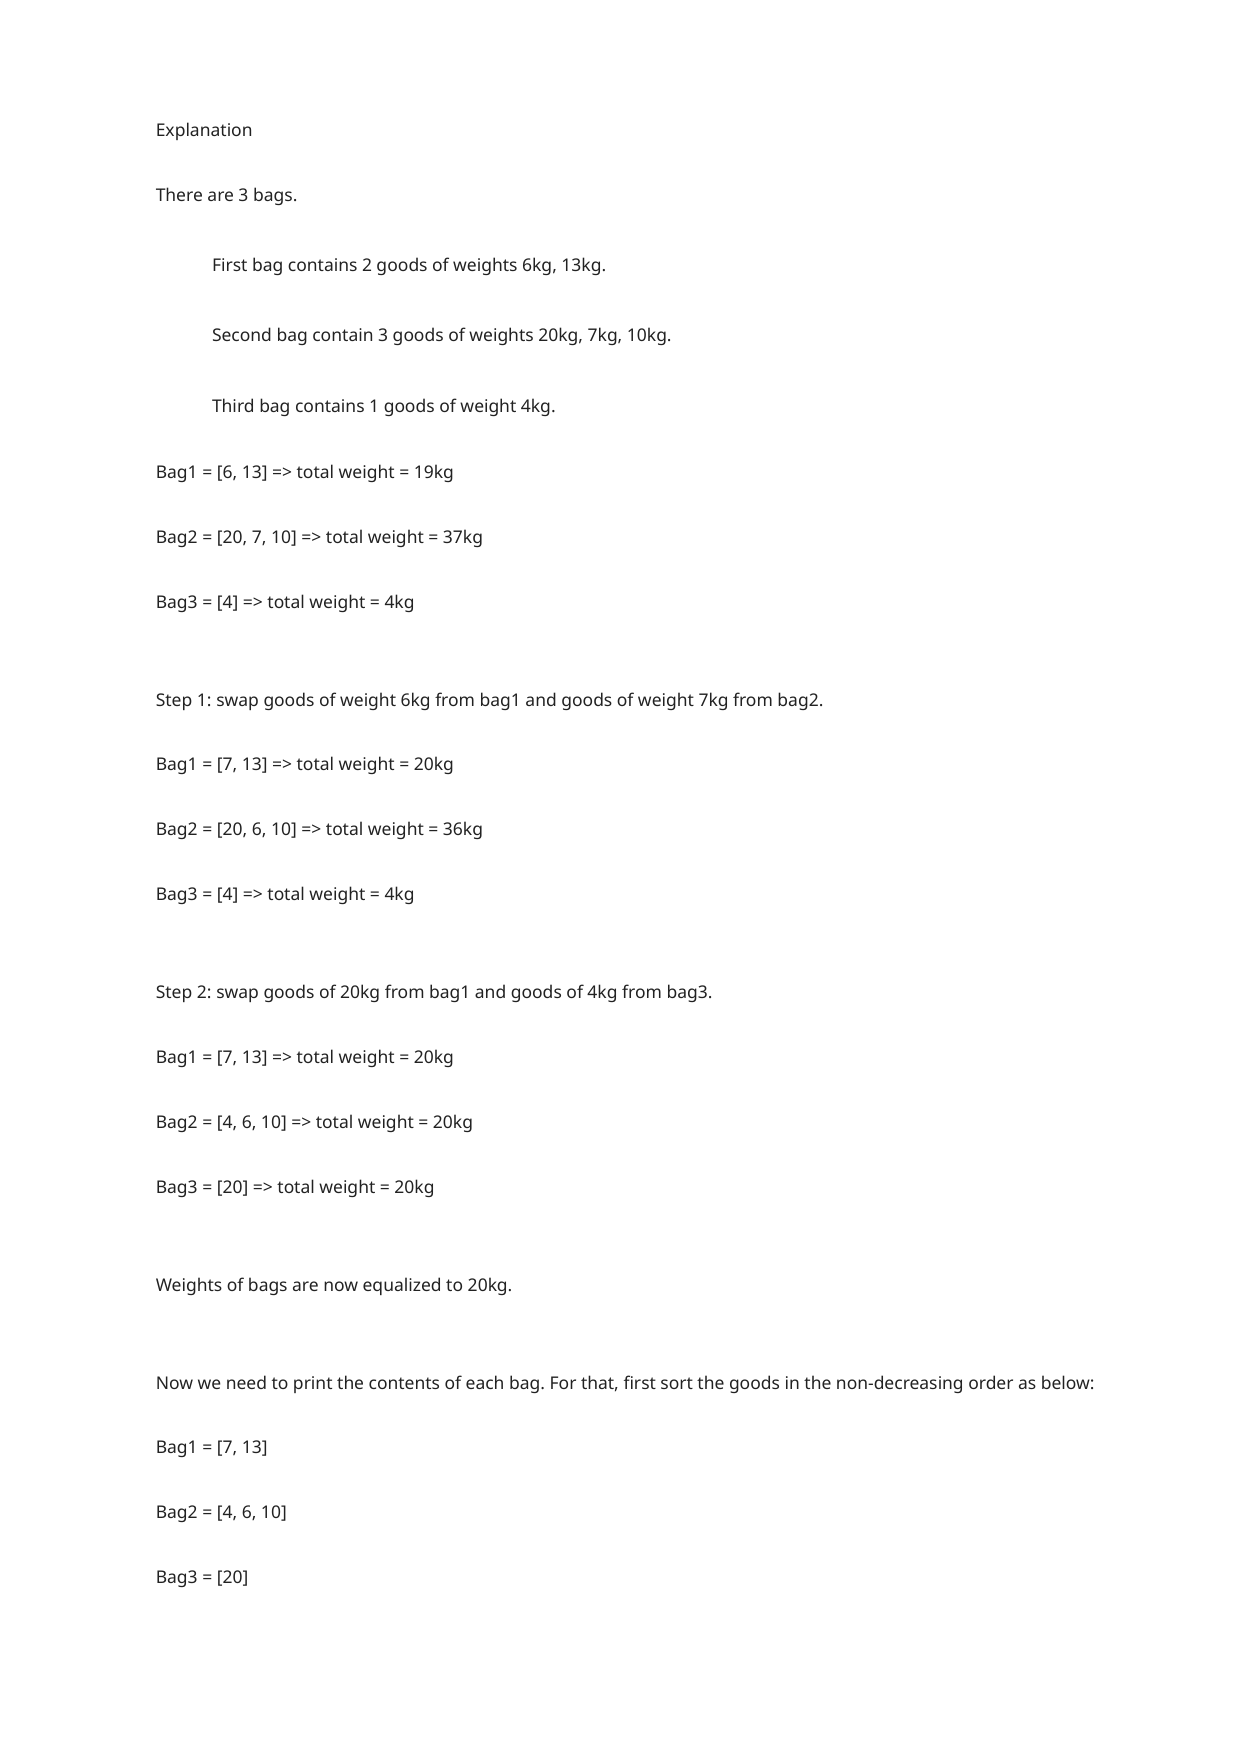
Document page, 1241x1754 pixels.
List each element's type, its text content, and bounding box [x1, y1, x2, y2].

text Bag1 = [7, 13] [156, 1435, 1122, 1459]
text Bag2 = [4, 6, 10] => total weight = 20kg [156, 1109, 1122, 1133]
text Bag3 = [20] => total weight = 20kg [156, 1174, 1122, 1198]
text Step 1: swap goods of weight 6kg from bag1 and goods of weight 7kg from bag2. [156, 687, 1122, 711]
text Second bag contain 3 goods of weights 20kg, 7kg, 10kg. [156, 318, 1122, 347]
text Bag1 = [6, 13] => total weight = 19kg [156, 459, 1122, 483]
text Bag3 = [4] => total weight = 4kg [156, 882, 1122, 906]
text Bag2 = [4, 6, 10] [156, 1500, 1122, 1524]
text First bag contains 2 goods of weights 6kg, 13kg. [156, 248, 1122, 277]
text Explanation [156, 118, 1122, 142]
text Bag2 = [20, 6, 10] => total weight = 36kg [156, 817, 1122, 841]
text Bag3 = [4] => total weight = 4kg [156, 589, 1122, 613]
text Step 2: swap goods of 20kg from bag1 and goods of 4kg from bag3. [156, 980, 1122, 1004]
text There are 3 bags. [156, 183, 1122, 207]
text Third bag contains 1 goods of weight 4kg. [156, 389, 1122, 418]
text Bag3 = [20] [156, 1565, 1122, 1589]
text Bag2 = [20, 7, 10] => total weight = 37kg [156, 524, 1122, 548]
text Weights of bags are now equalized to 20kg. [156, 1272, 1122, 1296]
text Bag1 = [7, 13] => total weight = 20kg [156, 752, 1122, 776]
text Bag1 = [7, 13] => total weight = 20kg [156, 1045, 1122, 1068]
text Now we need to print the contents of each bag. For that, first sort the goods in the non-decreasing order as below: [156, 1370, 1122, 1394]
